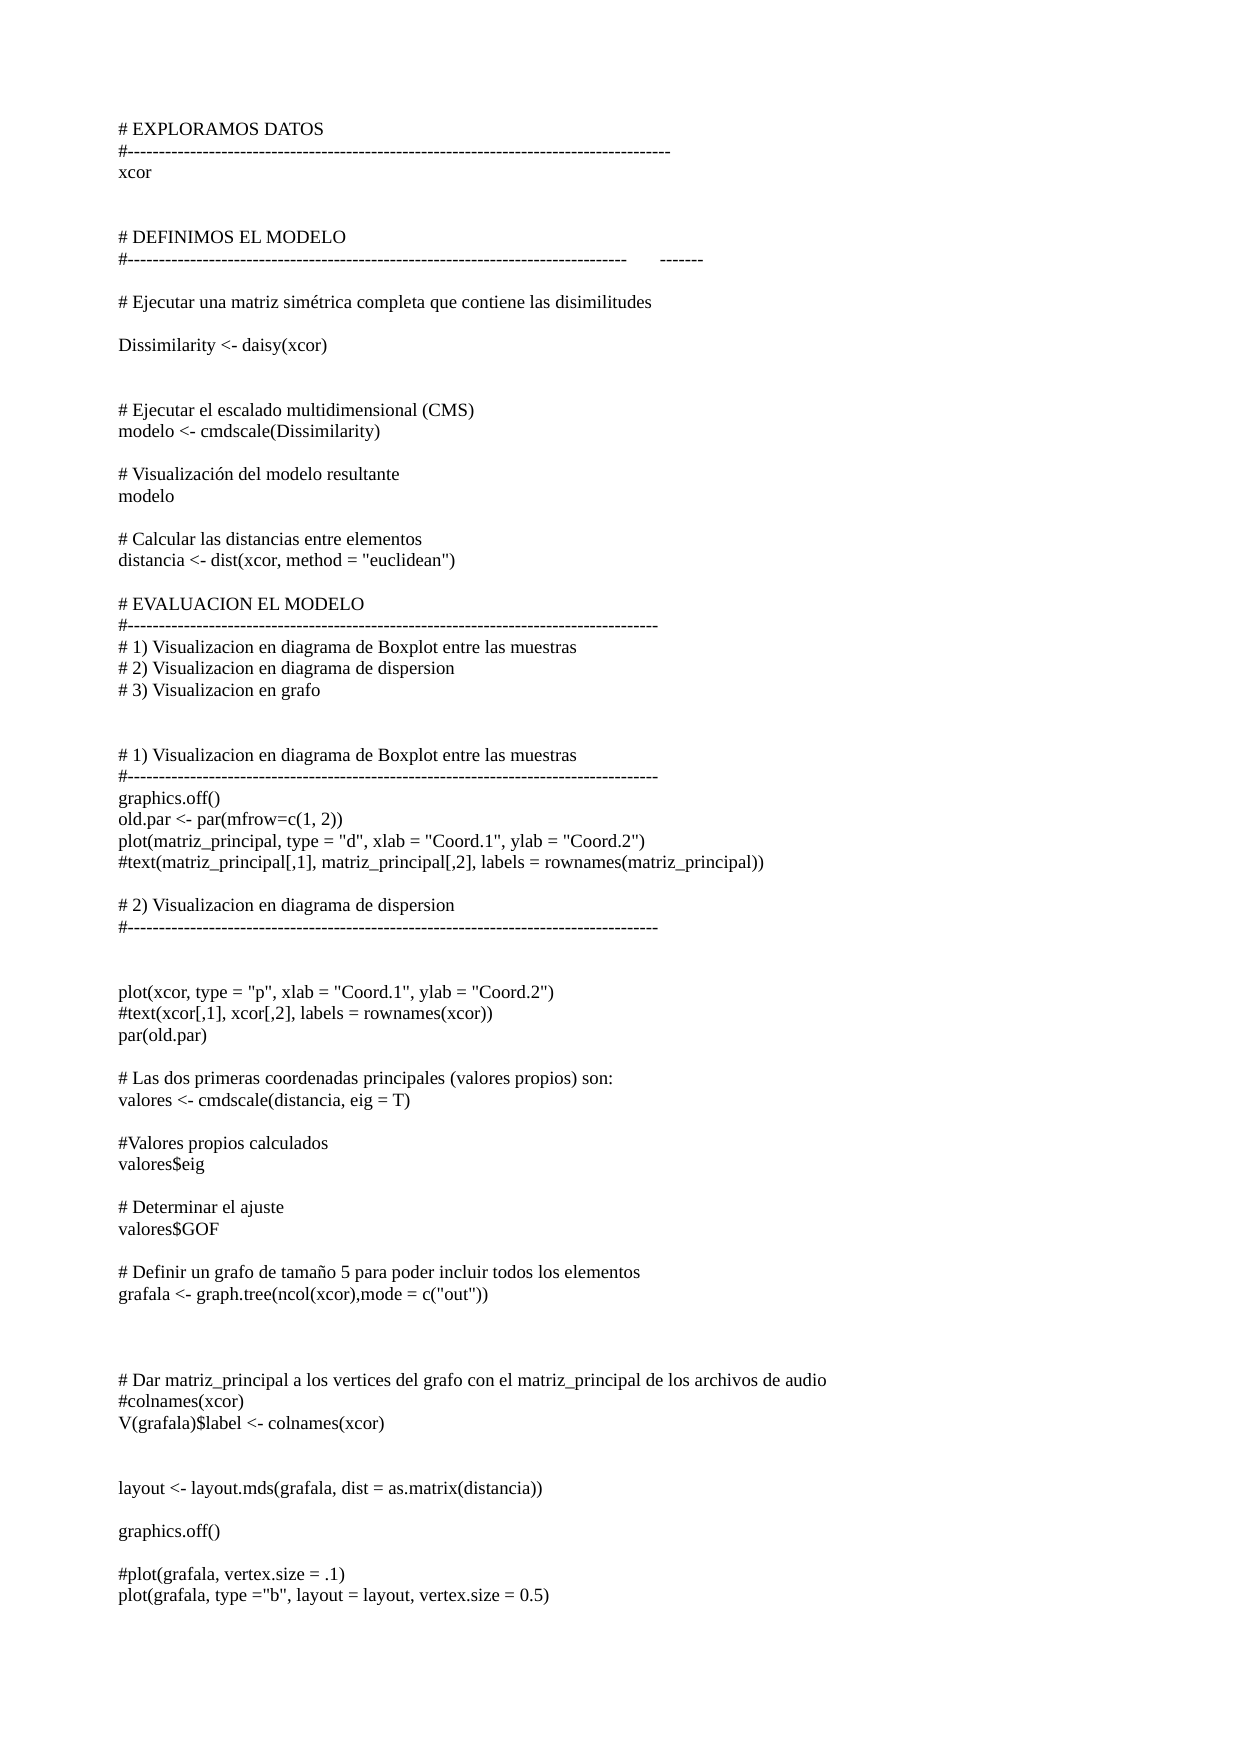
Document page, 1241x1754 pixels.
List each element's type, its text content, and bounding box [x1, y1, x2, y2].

text # 1) Visualizacion en diagrama de Boxplot entre las muestras [118, 636, 1122, 657]
text xcor [118, 161, 1122, 183]
text modelo <- cmdscale(Dissimilarity) [118, 420, 1122, 442]
text valores <- cmdscale(distancia, eig = T) [118, 1088, 1122, 1110]
text # Ejecutar el escalado multidimensional (CMS) [118, 398, 1122, 420]
text layout <- layout.mds(grafala, dist = as.matrix(distancia)) [118, 1477, 1122, 1498]
text # 2) Visualizacion en diagrama de dispersion [118, 894, 1122, 916]
text #Valores propios calculados [118, 1132, 1122, 1153]
text # 2) Visualizacion en diagrama de dispersion [118, 657, 1122, 679]
text V(grafala)$label <- colnames(xcor) [118, 1412, 1122, 1433]
text distancia <- dist(xcor, method = "euclidean") [118, 549, 1122, 571]
text #plot(grafala, vertex.size = .1) [118, 1563, 1122, 1584]
text valores$GOF [118, 1218, 1122, 1239]
text valores$eig [118, 1153, 1122, 1175]
text grafala <- graph.tree(ncol(xcor),mode = c("out")) [118, 1282, 1122, 1304]
text Dissimilarity <- daisy(xcor) [118, 334, 1122, 355]
text plot(matriz_principal, type = "d", xlab = "Coord.1", ylab = "Coord.2") [118, 830, 1122, 851]
text # EXPLORAMOS DATOS [118, 118, 1122, 140]
text plot(grafala, type ="b", layout = layout, vertex.size = 0.5) [118, 1584, 1122, 1606]
text #colnames(xcor) [118, 1390, 1122, 1412]
text # 3) Visualizacion en grafo [118, 679, 1122, 700]
text # Calcular las distancias entre elementos [118, 528, 1122, 549]
text plot(xcor, type = "p", xlab = "Coord.1", ylab = "Coord.2") [118, 981, 1122, 1002]
text #------------------------------------------------------------------------------------- [118, 765, 1122, 787]
text graphics.off() [118, 1520, 1122, 1541]
text # Dar matriz_principal a los vertices del grafo con el matriz_principal de los archivos de audio [118, 1369, 1122, 1390]
text #------------------------------------------------------------------------------------- [118, 614, 1122, 636]
text graphics.off() [118, 787, 1122, 808]
text # Visualización del modelo resultante [118, 463, 1122, 485]
text # EVALUACION EL MODELO [118, 592, 1122, 614]
text # DEFINIMOS EL MODELO [118, 226, 1122, 247]
text old.par <- par(mfrow=c(1, 2)) [118, 808, 1122, 830]
text # 1) Visualizacion en diagrama de Boxplot entre las muestras [118, 743, 1122, 765]
text modelo [118, 485, 1122, 506]
text # Las dos primeras coordenadas principales (valores propios) son: [118, 1067, 1122, 1088]
text #-------------------------------------------------------------------------------- ------- [118, 247, 1122, 269]
text # Ejecutar una matriz simétrica completa que contiene las disimilitudes [118, 291, 1122, 312]
text #------------------------------------------------------------------------------------- [118, 916, 1122, 937]
text #text(xcor[,1], xcor[,2], labels = rownames(xcor)) [118, 1002, 1122, 1024]
text #--------------------------------------------------------------------------------------- [118, 140, 1122, 161]
text # Determinar el ajuste [118, 1196, 1122, 1218]
text # Definir un grafo de tamaño 5 para poder incluir todos los elementos [118, 1261, 1122, 1282]
text #text(matriz_principal[,1], matriz_principal[,2], labels = rownames(matriz_principal)) [118, 851, 1122, 873]
text par(old.par) [118, 1024, 1122, 1045]
